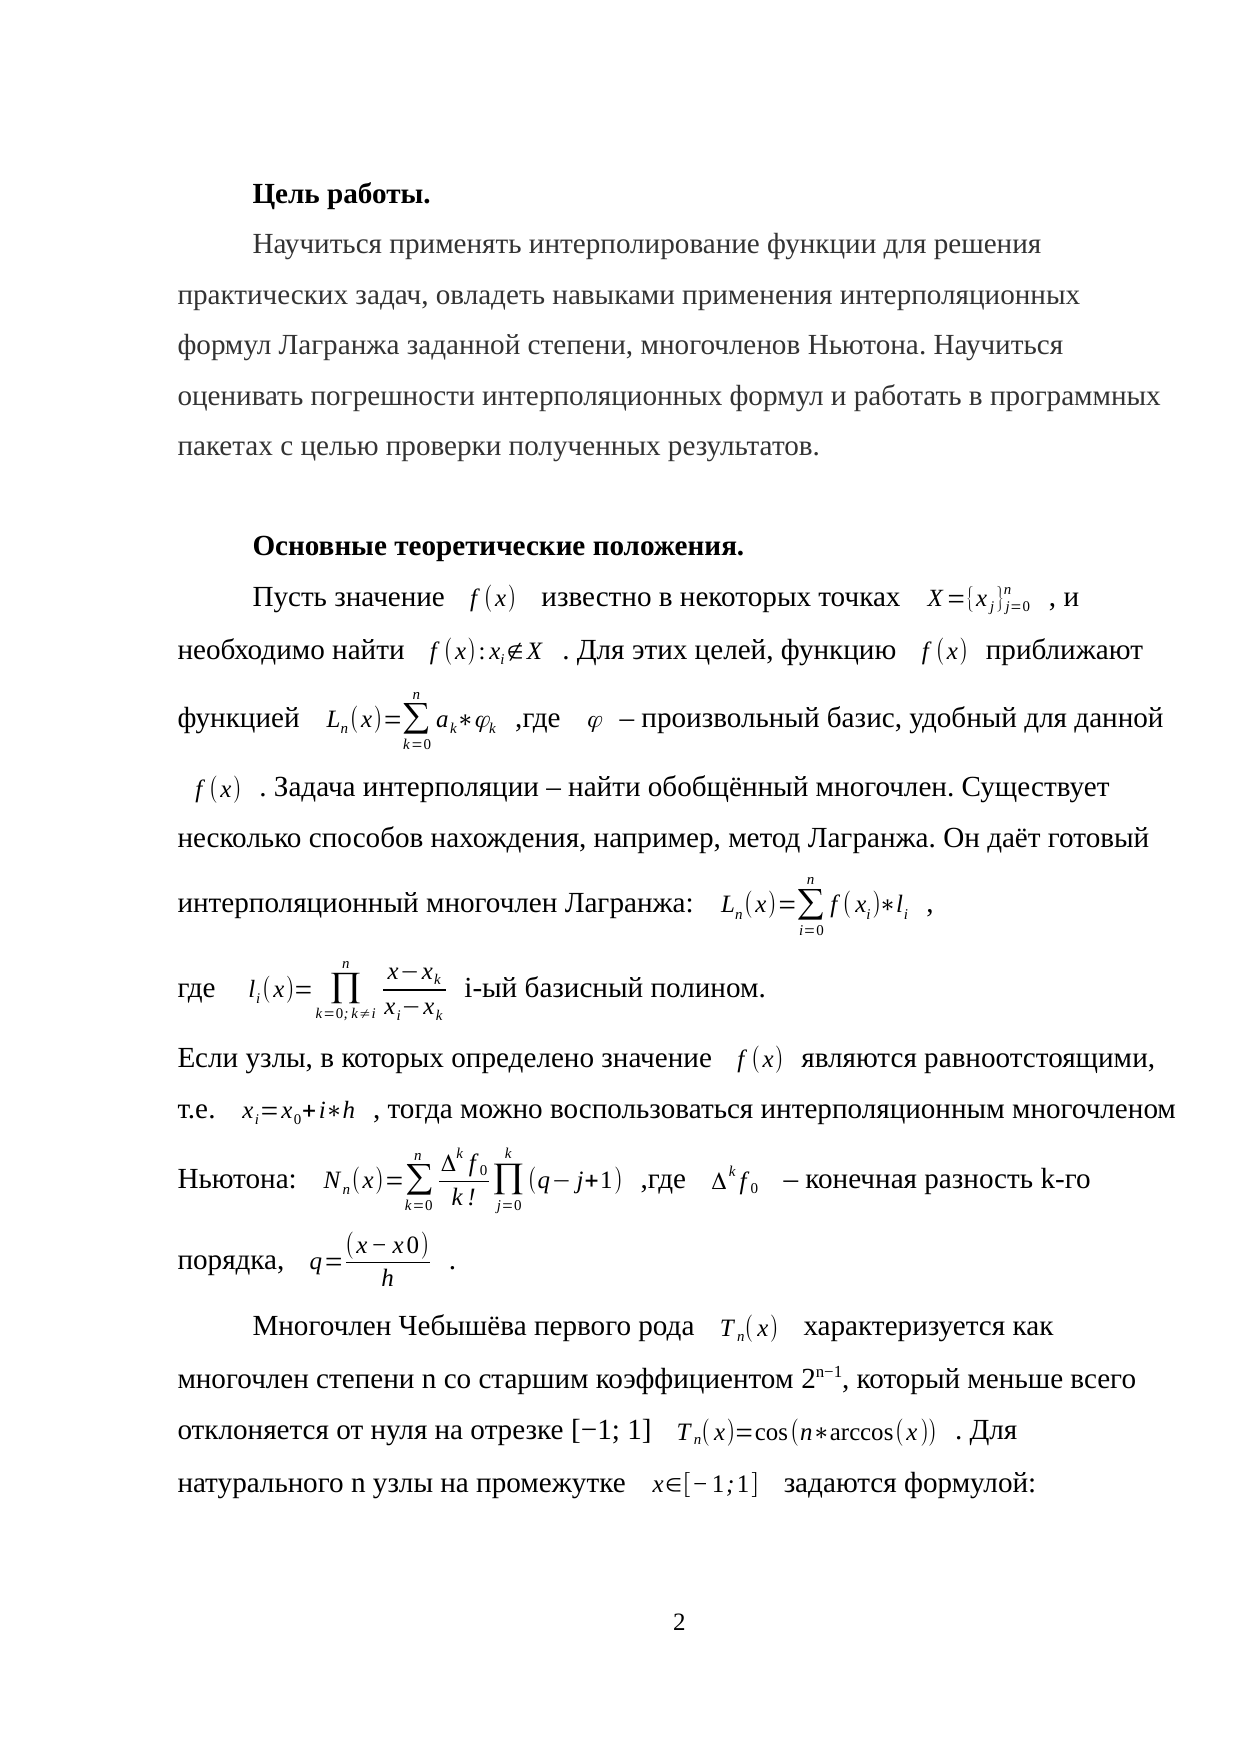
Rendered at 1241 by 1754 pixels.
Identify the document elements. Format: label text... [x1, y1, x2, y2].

text Цель работы. [177, 176, 1181, 210]
text Многочлен Чебышёва первого рода характеризуется как многочлен степени n со старшим коэффициентом 2n−1, который меньше всего отклоняется от нуля на отрезке [−1; 1] . Для натурального n узлы на промежутке задаются формулой: .Это корни многочлена Чебышёва первого рода степени n. [177, 1308, 1181, 1499]
text где i-ый базисный полином. [177, 955, 1181, 1023]
text Если узлы, в которых определено значение являются равноотстоящими, т.е. , тогда можно воспользоваться интерполяционным многочленом Ньютона: ,где – конечная разность k-го порядка, . [177, 1040, 1181, 1292]
text Пусть значение известно в некоторых точках , и необходимо найти . Для этих целей, функцию приближают функцией ,где – произвольный базис, удобный для данной . Задача интерполяции – найти обобщённый многочлен. Существует несколько способов нахождения, например, метод Лагранжа. Он даёт готовый интерполяционный многочлен Лагранжа: , [177, 579, 1181, 938]
text Научиться применять интерполирование функции для решения практических задач, овладеть навыками применения интерполяционных формул Лагранжа заданной степени, многочленов Ньютона. Научиться оценивать погрешности интерполяционных формул и работать в программных пакетах с целью проверки полученных результатов. [177, 227, 1181, 461]
text Основные теоретические положения. [177, 528, 1181, 562]
